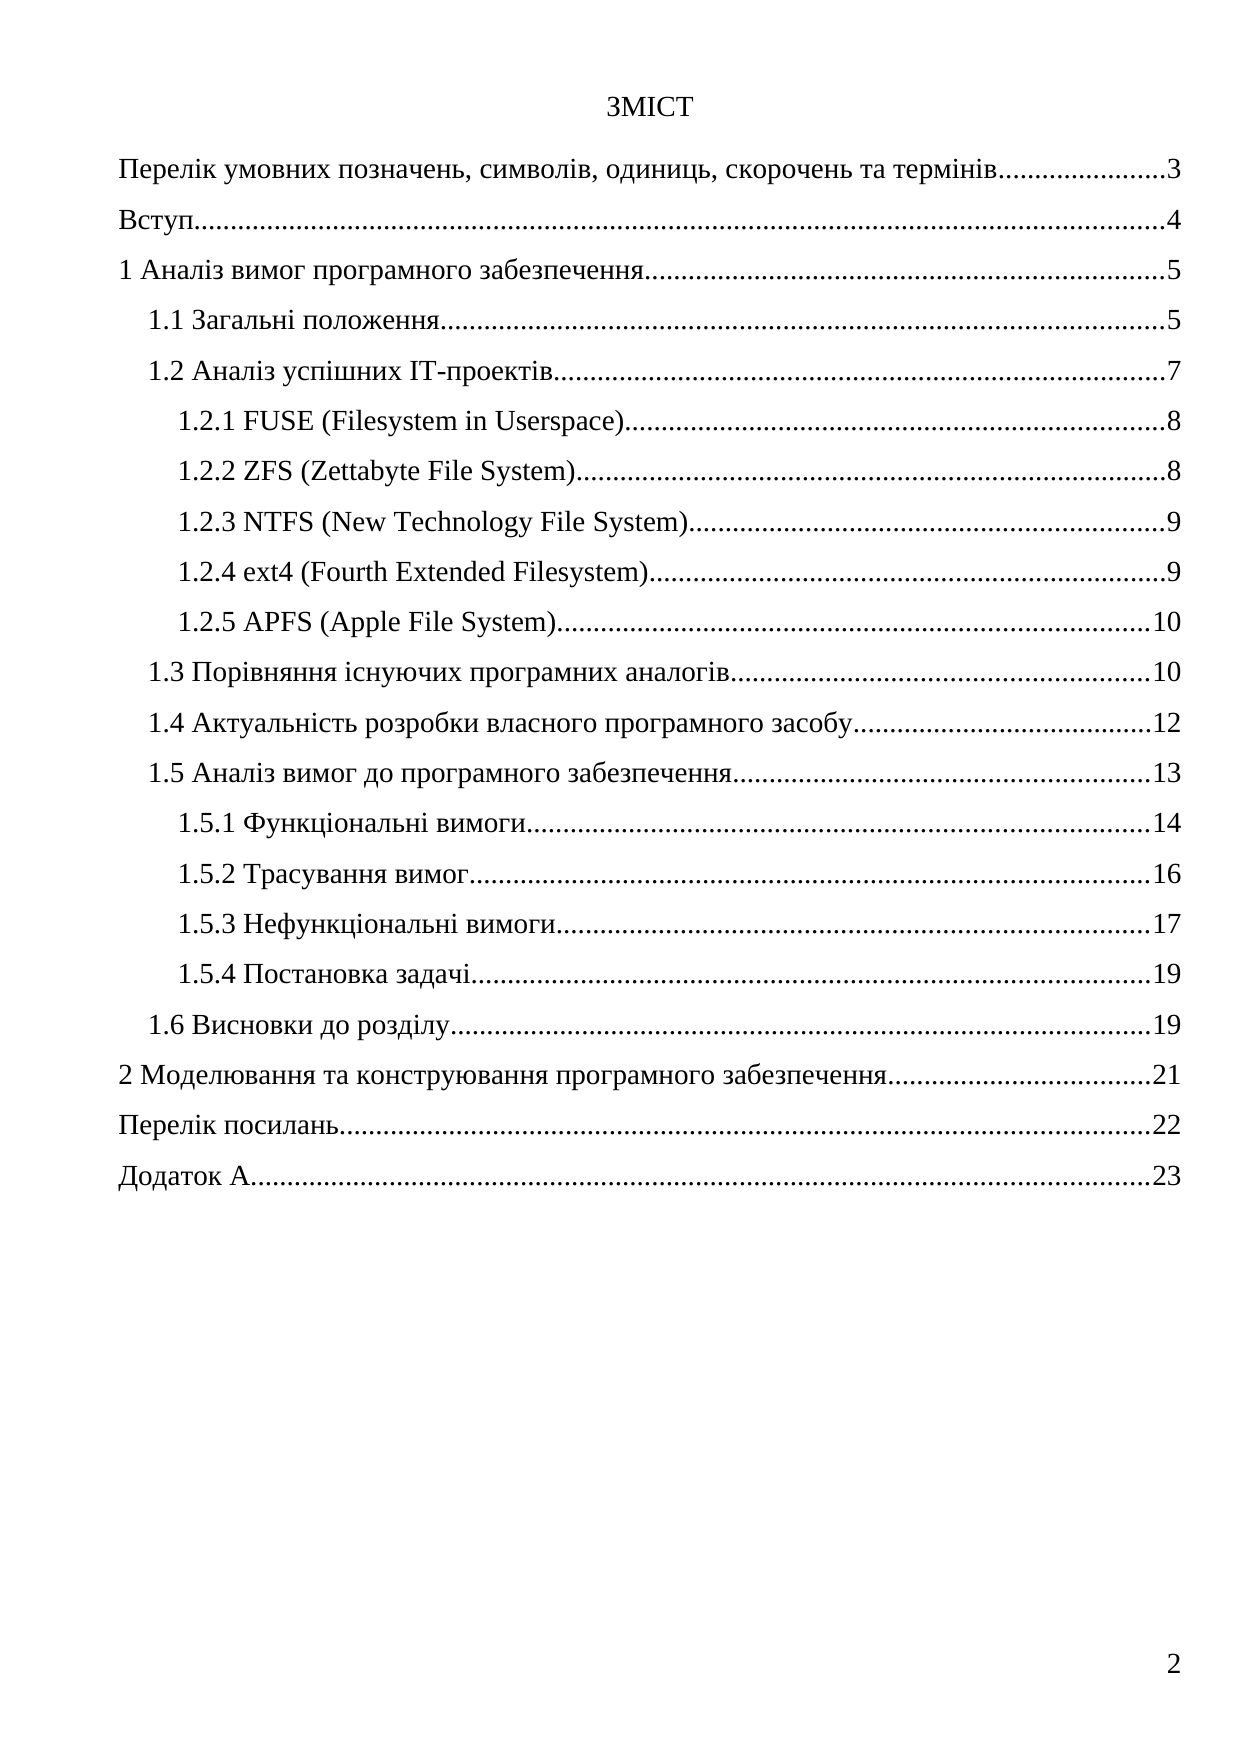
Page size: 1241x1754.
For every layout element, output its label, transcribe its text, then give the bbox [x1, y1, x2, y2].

text Вступ 4 [118, 202, 1181, 235]
text 1 Аналіз вимог програмного забезпечення 5 [118, 252, 1181, 286]
text 1.3 Порівняння існуючих програмних аналогів 10 [148, 654, 1181, 688]
text Додаток А 23 [118, 1158, 1181, 1191]
text 1.2.4 ext4 (Fourth Extended Filesystem) 9 [177, 554, 1181, 587]
text 1.5.1 Функціональні вимоги 14 [177, 806, 1181, 839]
text 1.5.4 Постановка задачі 19 [177, 956, 1181, 990]
text 2 Моделювання та конструювання програмного забезпечення 21 [118, 1057, 1181, 1091]
text 1.1 Загальні положення 5 [148, 302, 1181, 336]
text 1.6 Висновки до розділу 19 [148, 1007, 1181, 1040]
text 1.5 Аналіз вимог до програмного забезпечення 13 [148, 755, 1181, 789]
text 1.2.1 FUSE (Filesystem in Userspace) 8 [177, 403, 1181, 437]
subtitle ЗМІСТ [118, 89, 1181, 122]
text Перелік посилань 22 [118, 1107, 1181, 1141]
text 1.2.2 ZFS (Zettabyte File System) 8 [177, 453, 1181, 487]
text 1.2.3 NTFS (New Technology File System) 9 [177, 504, 1181, 537]
text 1.2.5 APFS (Apple File System) 10 [177, 604, 1181, 638]
text 1.5.2 Трасування вимог 16 [177, 856, 1181, 889]
text 1.2 Аналіз успішних IT-проектів 7 [148, 353, 1181, 386]
text 1.5.3 Нефункціональні вимоги 17 [177, 906, 1181, 940]
text Перелік умовних позначень, символів, одиниць, скорочень та термінів 3 [118, 151, 1181, 185]
text 1.4 Актуальність розробки власного програмного засобу 12 [148, 705, 1181, 738]
